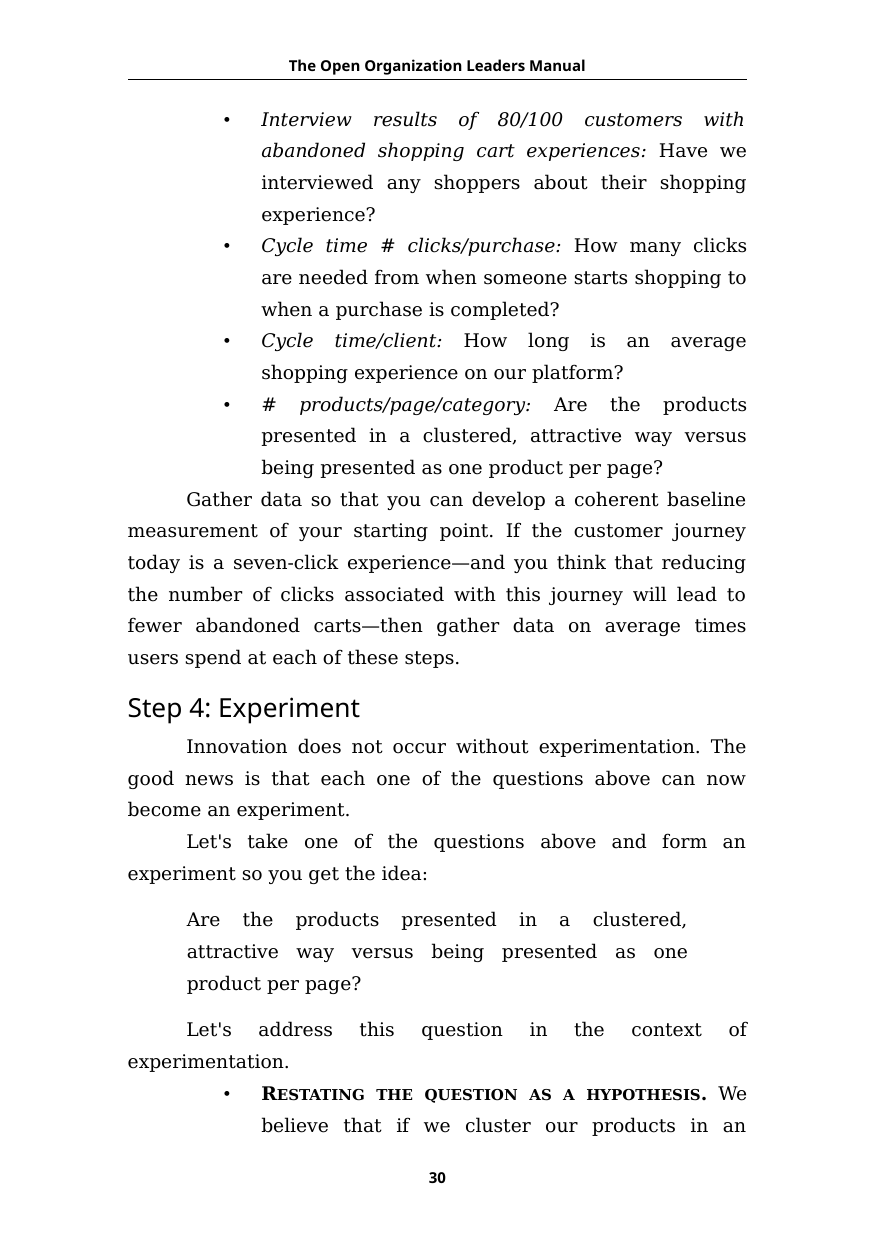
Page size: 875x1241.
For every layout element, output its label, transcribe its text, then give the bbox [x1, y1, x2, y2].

text Let's take one of the questions above and form an experiment so you get the idea: [127, 831, 747, 885]
text Let's address this question in the context of experimentation. [127, 1019, 747, 1073]
text Are the products presented in a clustered, attractive way versus being presented as one product per page? [187, 909, 688, 995]
text Gather data so that you can develop a coherent baseline measurement of your starting point. If the customer journey today is a seven-click experience—and you think that reducing the number of clicks associated with this journey will lead to fewer abandoned carts—then gather data on average times users spend at each of these steps. [127, 489, 747, 669]
list Interview results of 80/100 customers with abandoned shopping cart experiences: Have we interviewed any shoppers about their shopping experience? [223, 109, 747, 226]
list Cycle time/client: How long is an average shopping experience on our platform? [223, 330, 747, 384]
subtitle Step 4: Experiment [127, 693, 747, 724]
list Cycle time # clicks/purchase: How many clicks are needed from when someone starts shopping to when a purchase is completed? [223, 235, 747, 321]
list Restating the question as a hypothesis. We believe that if we cluster our products in an [223, 1083, 747, 1137]
text Innovation does not occur without experimentation. The good news is that each one of the questions above can now become an experiment. [127, 736, 747, 821]
list # products/page/category: Are the products presented in a clustered, attractive way versus being presented as one product per page? [223, 394, 747, 479]
